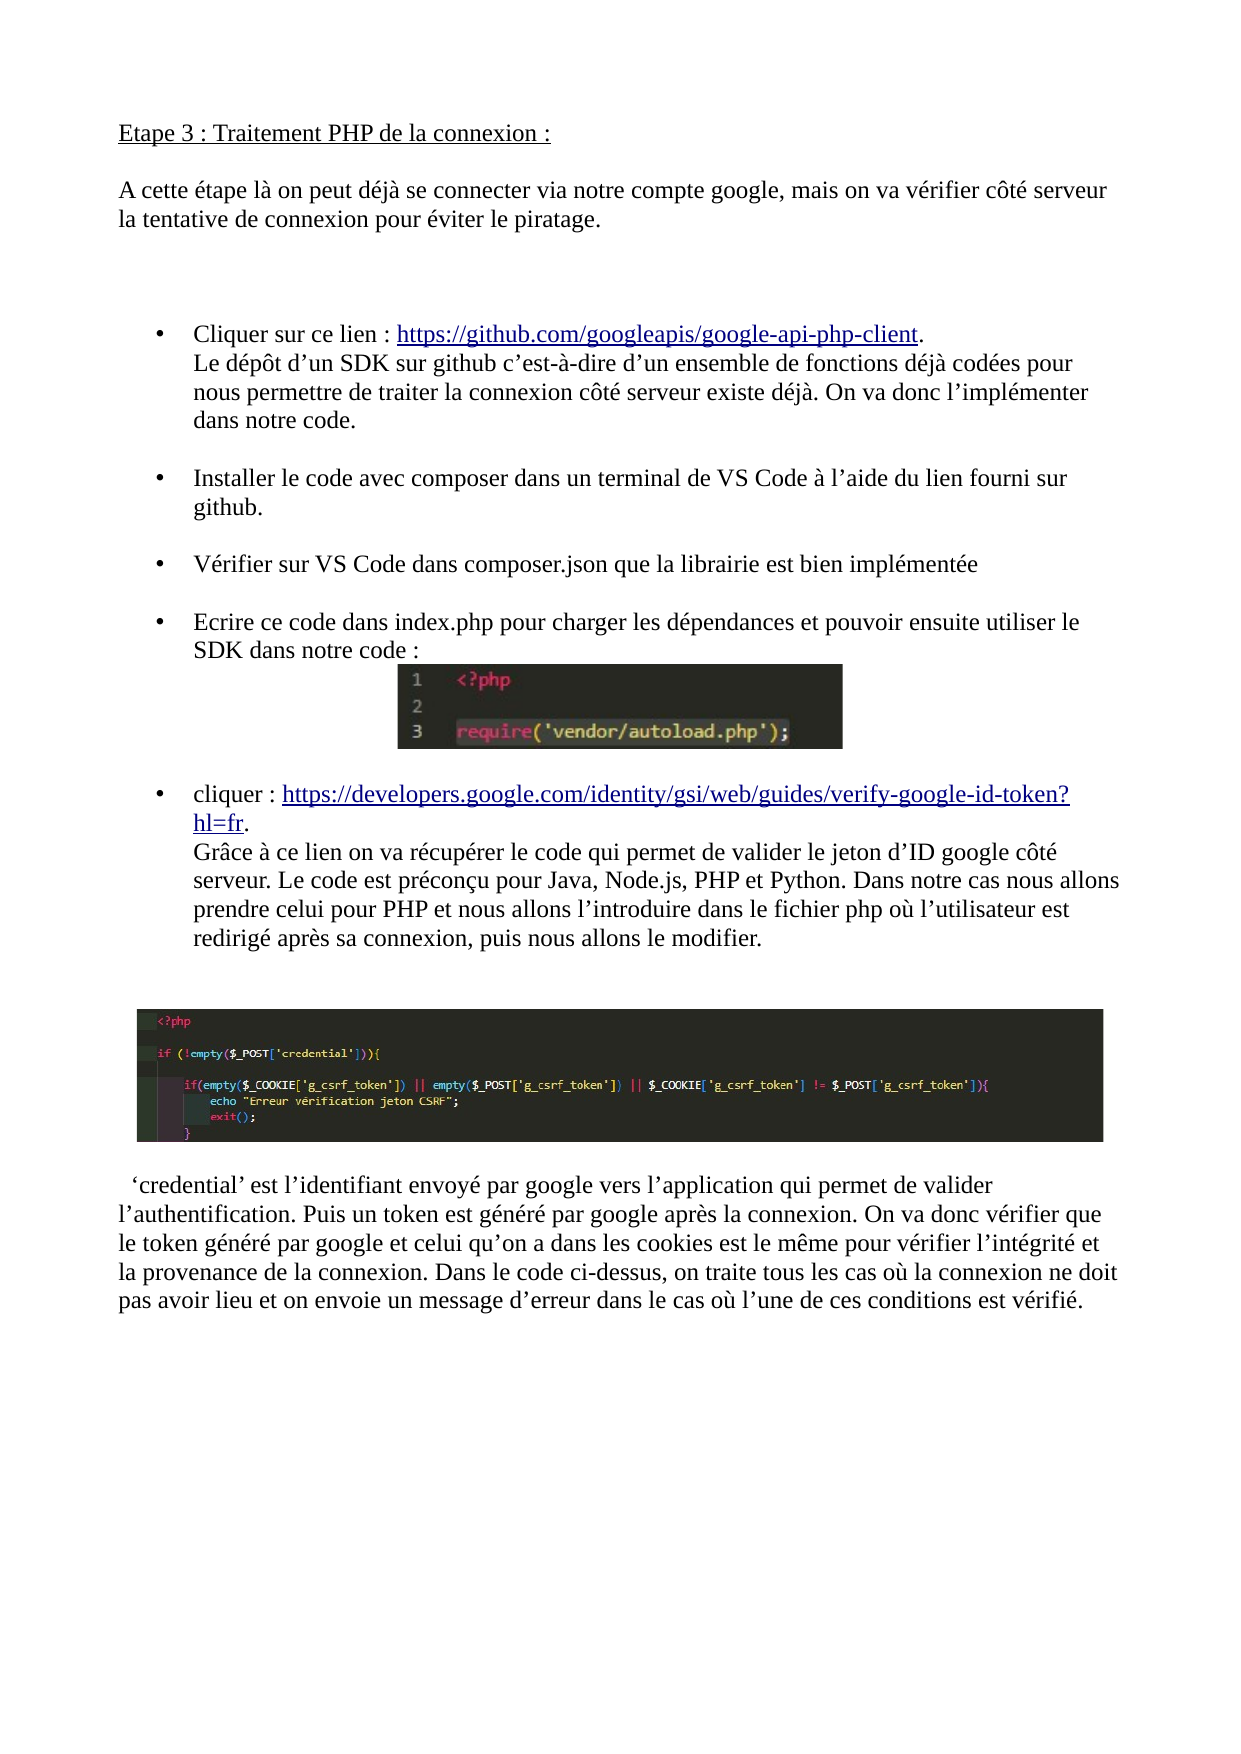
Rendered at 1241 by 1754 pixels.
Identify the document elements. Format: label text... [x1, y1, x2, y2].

text Etape 3 : Traitement PHP de la connexion : [118, 118, 1122, 147]
text A cette étape là on peut déjà se connecter via notre compte google, mais on va vérifier côté serveur la tentative de connexion pour éviter le piratage. [118, 176, 1122, 233]
text ‘credential’ est l’identifiant envoyé par google vers l’application qui permet de valider l’authentification. Puis un token est généré par google après la connexion. On va donc vérifier que le token généré par google et celui qu’on a dans les cookies est le même pour vérifier l’intégrité et la provenance de la connexion. Dans le code ci-dessus, on traite tous les cas où la connexion ne doit pas avoir lieu et on envoie un message d’erreur dans le cas où l’une de ces conditions est vérifié. [118, 1170, 1122, 1314]
picture [136, 1009, 1104, 1142]
picture [397, 664, 843, 749]
list Installer le code avec composer dans un terminal de VS Code à l’aide du lien fourni sur github. [156, 463, 1122, 521]
list Grâce à ce lien on va récupérer le code qui permet de valider le jeton d’ID google côté serveur. Le code est préconçu pour Java, Node.js, PHP et Python. Dans notre cas nous allons prendre celui pour PHP et nous allons l’introduire dans le fichier php où l’utilisateur est redirigé après sa connexion, puis nous allons le modifier. [156, 837, 1122, 952]
list Le dépôt d’un SDK sur github c’est-à-dire d’un ensemble de fonctions déjà codées pour nous permettre de traiter la connexion côté serveur existe déjà. On va donc l’implémenter dans notre code. [156, 348, 1122, 434]
list Ecrire ce code dans index.php pour charger les dépendances et pouvoir ensuite utiliser le SDK dans notre code : [156, 607, 1122, 664]
list cliquer : https://developers.google.com/identity/gsi/web/guides/verify-google-id-token?hl=fr. [156, 779, 1122, 837]
list Vérifier sur VS Code dans composer.json que la librairie est bien implémentée [156, 549, 1122, 578]
list Cliquer sur ce lien : https://github.com/googleapis/google-api-php-client. [156, 319, 1122, 348]
